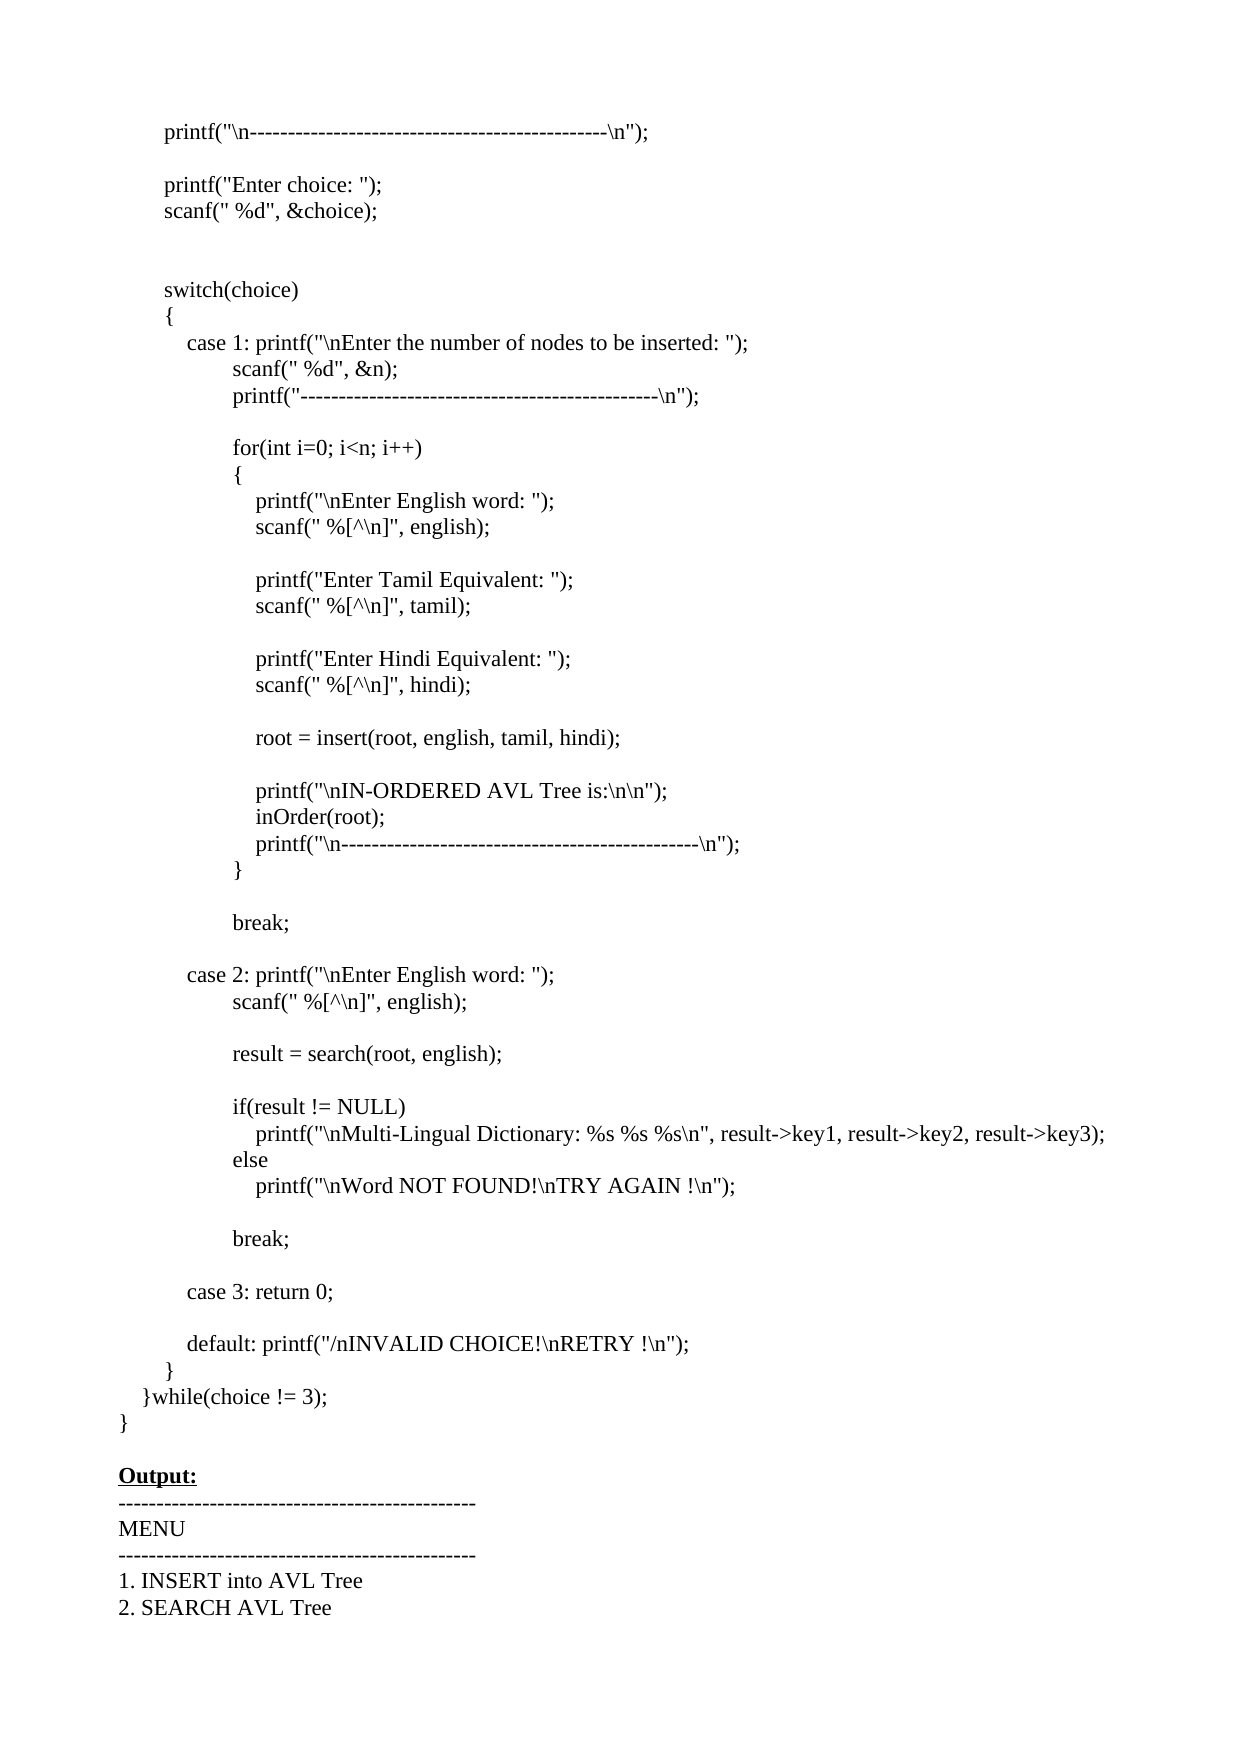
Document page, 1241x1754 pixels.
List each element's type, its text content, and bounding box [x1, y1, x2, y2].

text break; [118, 1225, 1122, 1251]
text else [118, 1146, 1122, 1172]
text }while(choice != 3); [118, 1383, 1122, 1409]
text if(result != NULL) [118, 1093, 1122, 1119]
text scanf(" %[^\n]", english); [118, 513, 1122, 540]
text result = search(root, english); [118, 1041, 1122, 1067]
text printf("\nEnter English word: "); [118, 487, 1122, 513]
text { [118, 461, 1122, 487]
text scanf(" %[^\n]", hindi); [118, 672, 1122, 698]
text printf("\nWord NOT FOUND!\nTRY AGAIN !\n"); [118, 1172, 1122, 1199]
text printf("\nIN-ORDERED AVL Tree is:\n\n"); [118, 777, 1122, 803]
text case 1: printf("\nEnter the number of nodes to be inserted: "); [118, 329, 1122, 355]
text printf("\nMulti-Lingual Dictionary: %s %s %s\n", result->key1, result->key2, result->key3); [118, 1119, 1122, 1146]
text scanf(" %d", &choice); [118, 197, 1122, 223]
text case 3: return 0; [118, 1278, 1122, 1304]
text printf("\n-----------------------------------------------\n"); [118, 118, 1122, 144]
text default: printf("/nINVALID CHOICE!\nRETRY !\n"); [118, 1330, 1122, 1357]
text printf("Enter Tamil Equivalent: "); [118, 566, 1122, 592]
text } [118, 856, 1122, 882]
text switch(choice) [118, 276, 1122, 303]
text scanf(" %[^\n]", tamil); [118, 592, 1122, 619]
text printf("-----------------------------------------------\n"); [118, 382, 1122, 408]
text printf("\n-----------------------------------------------\n"); [118, 830, 1122, 856]
text Output: [118, 1462, 1122, 1488]
text for(int i=0; i<n; i++) [118, 434, 1122, 461]
text printf("Enter Hindi Equivalent: "); [118, 645, 1122, 672]
text scanf(" %d", &n); [118, 355, 1122, 382]
text inOrder(root); [118, 803, 1122, 830]
text } [118, 1409, 1122, 1436]
text case 2: printf("\nEnter English word: "); [118, 961, 1122, 988]
text scanf(" %[^\n]", english); [118, 988, 1122, 1014]
text } [118, 1357, 1122, 1383]
text ----------------------------------------------- MENU ----------------------------------------------- 1. INSERT into AVL Tree 2. SEARCH AVL Tree [118, 1488, 1122, 1620]
text root = insert(root, english, tamil, hindi); [118, 724, 1122, 751]
text { [118, 303, 1122, 329]
text break; [118, 909, 1122, 935]
text printf("Enter choice: "); [118, 171, 1122, 197]
